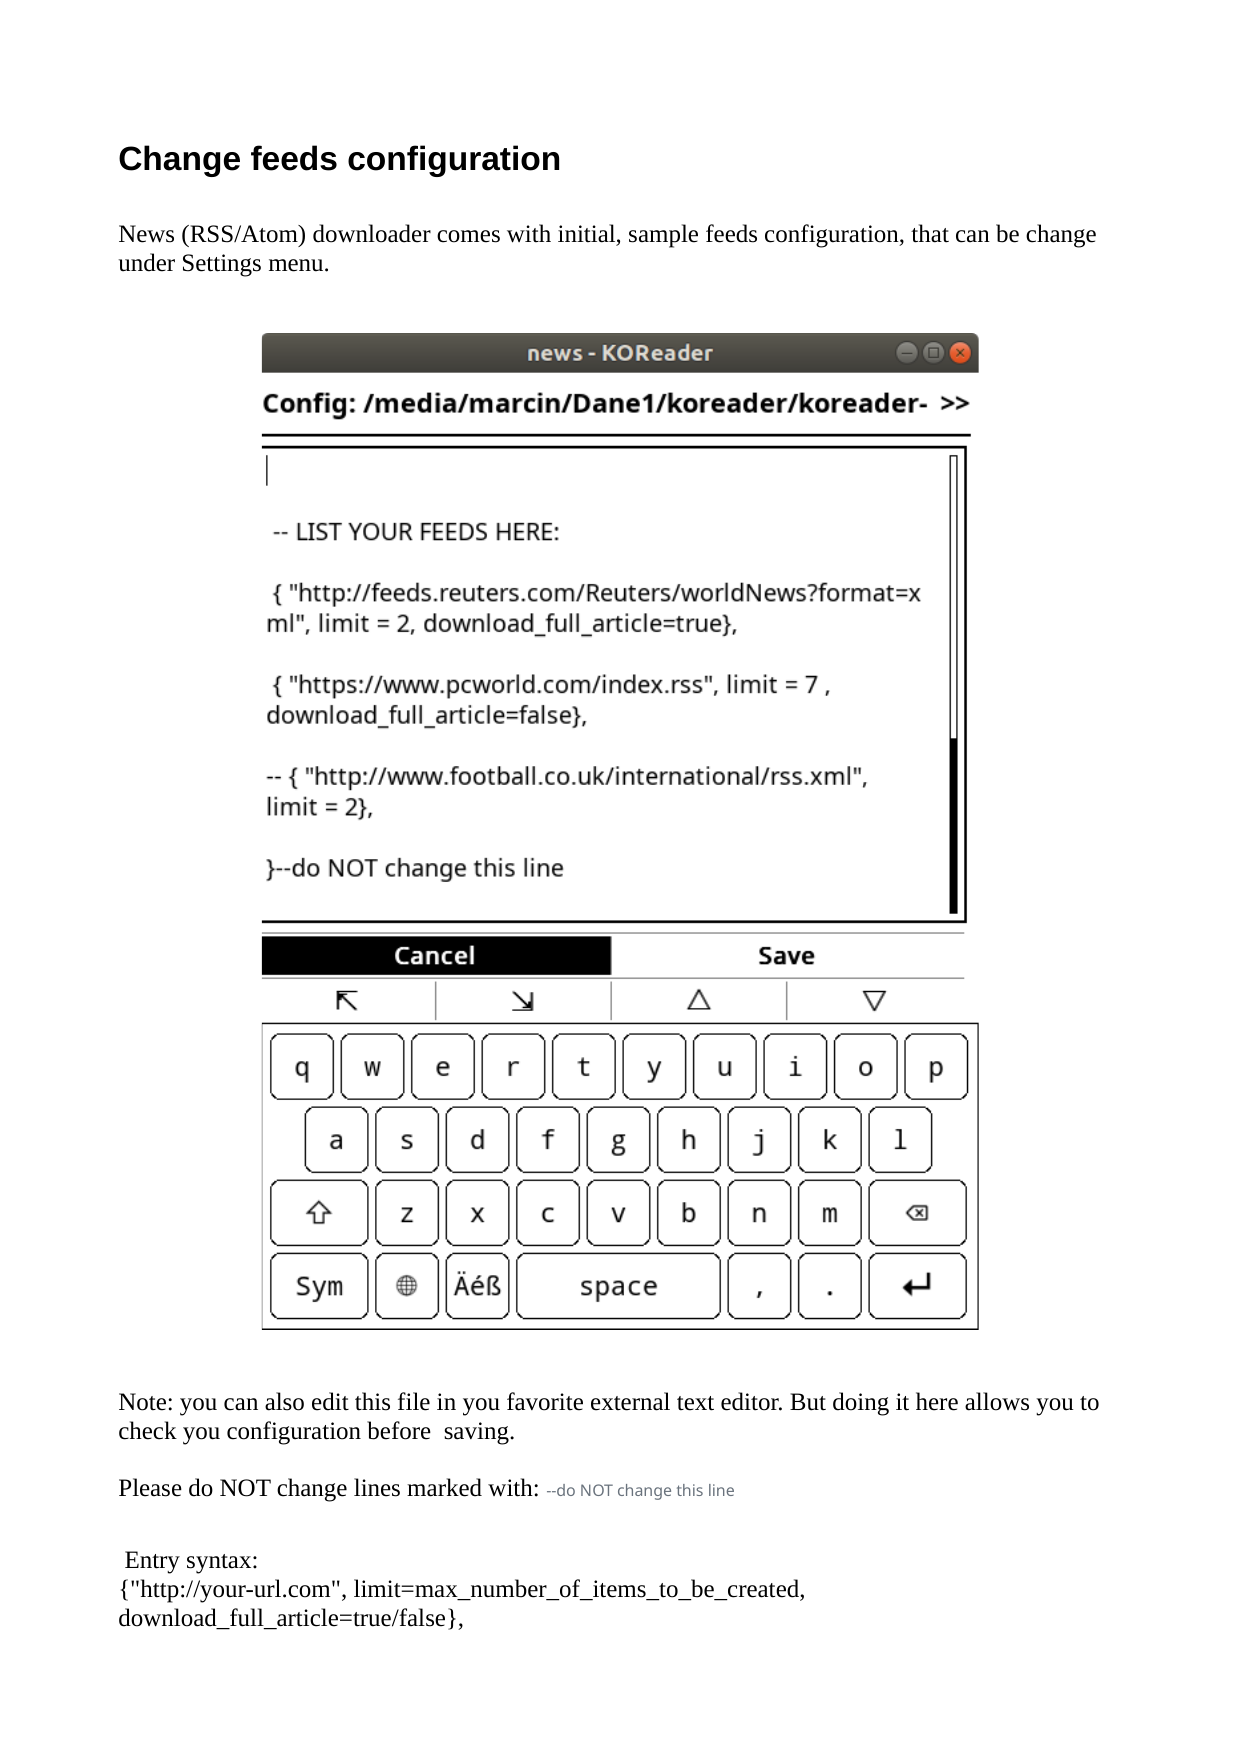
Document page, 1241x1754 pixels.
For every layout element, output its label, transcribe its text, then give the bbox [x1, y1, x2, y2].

text Please do NOT change lines marked with: --do NOT change this line [118, 1473, 1122, 1502]
text {"http://your-url.com", limit=max_number_of_items_to_be_created, download_full_article=true/false}, [118, 1574, 1122, 1632]
text News (RSS/Atom) downloader comes with initial, sample feeds configuration, that can be change under Settings menu. [118, 219, 1122, 276]
subtitle Change feeds configuration [118, 139, 1122, 178]
text Entry syntax: [118, 1545, 1122, 1574]
text Note: you can also edit this file in you favorite external text editor. But doing it here allows you to check you configuration before saving. [118, 1387, 1122, 1444]
picture [261, 333, 979, 1330]
